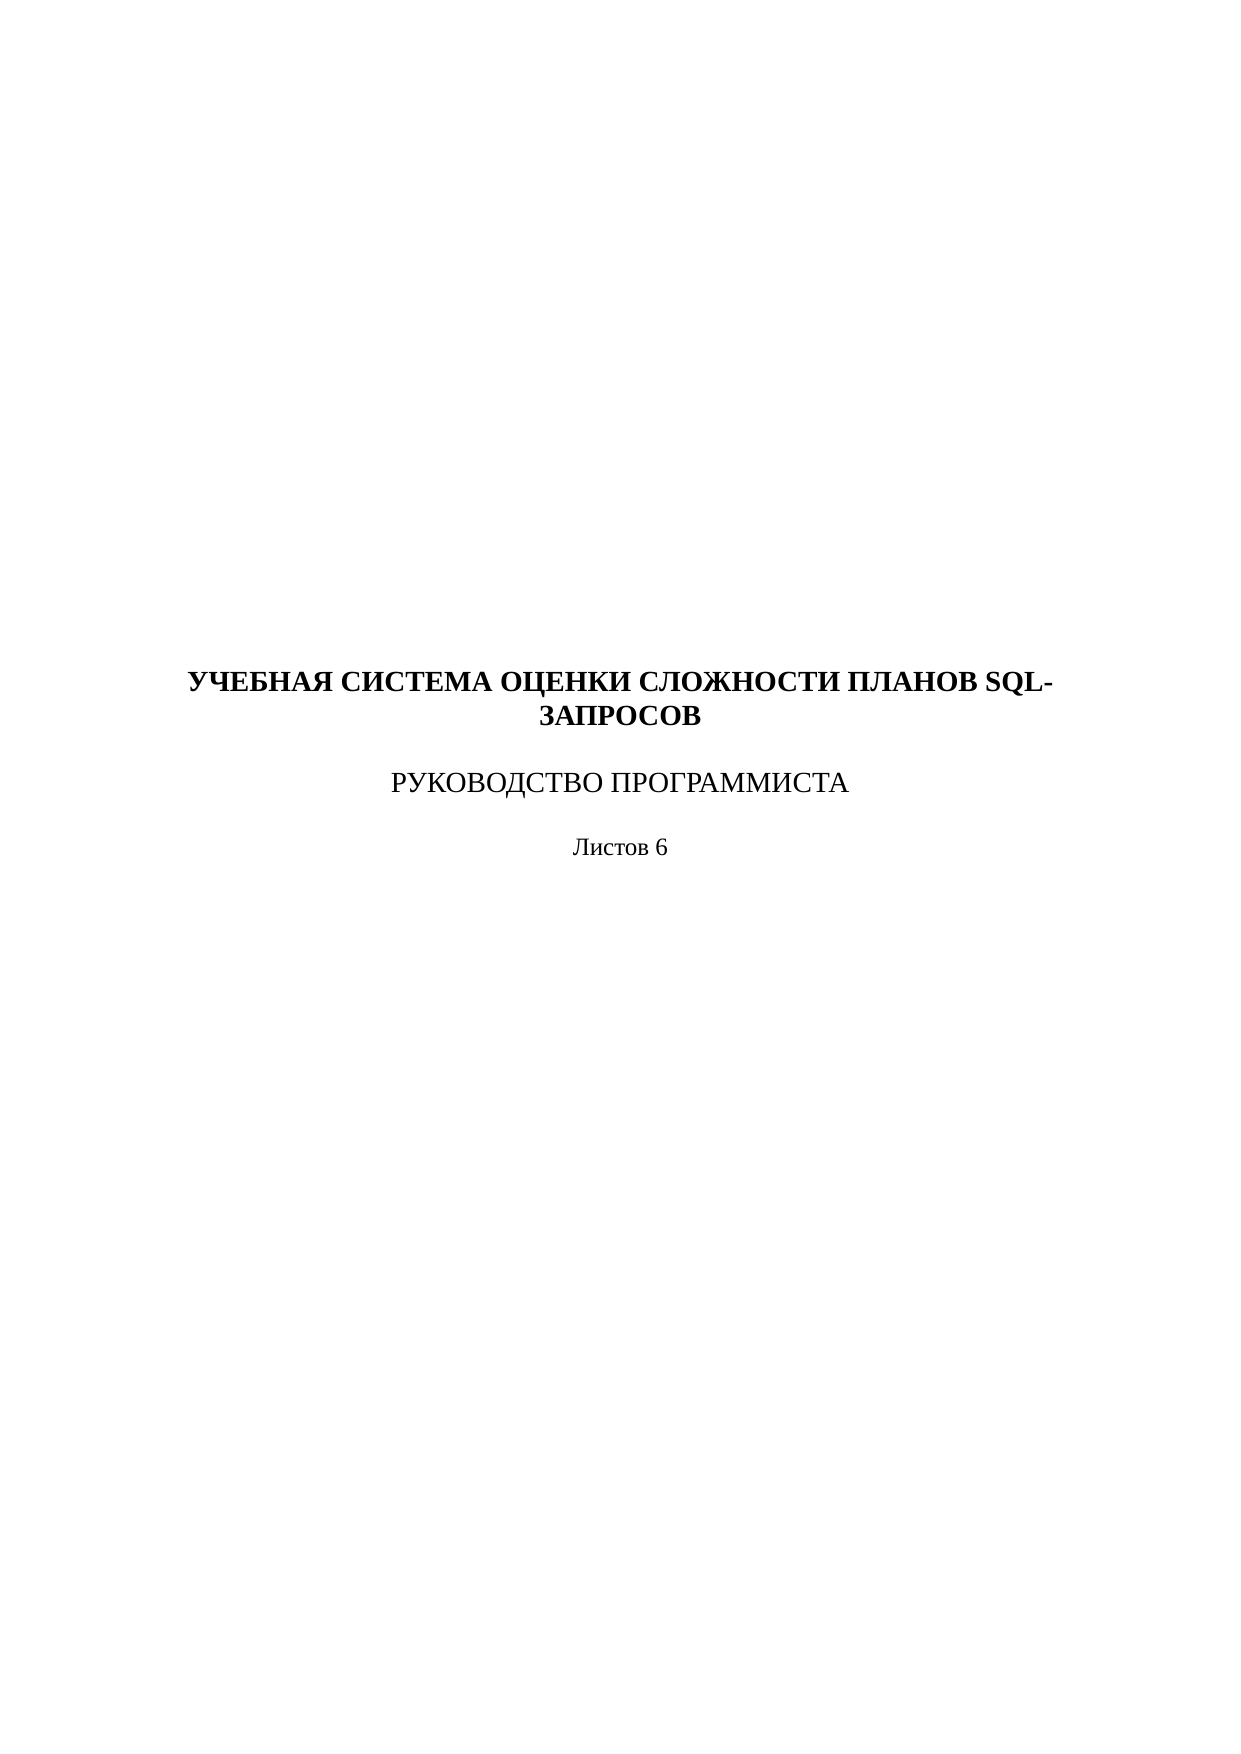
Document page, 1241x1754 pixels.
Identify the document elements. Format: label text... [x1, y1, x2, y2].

text РУКОВОДСТВО ПРОГРАММИСТА [118, 765, 1122, 798]
text УЧЕБНая СИСТЕМа ОЦЕНКИ СЛОЖНОСТИ ПЛАНОВ SQL-ЗАПРОСОВ [118, 664, 1122, 731]
text Листов 6 [118, 832, 1122, 861]
